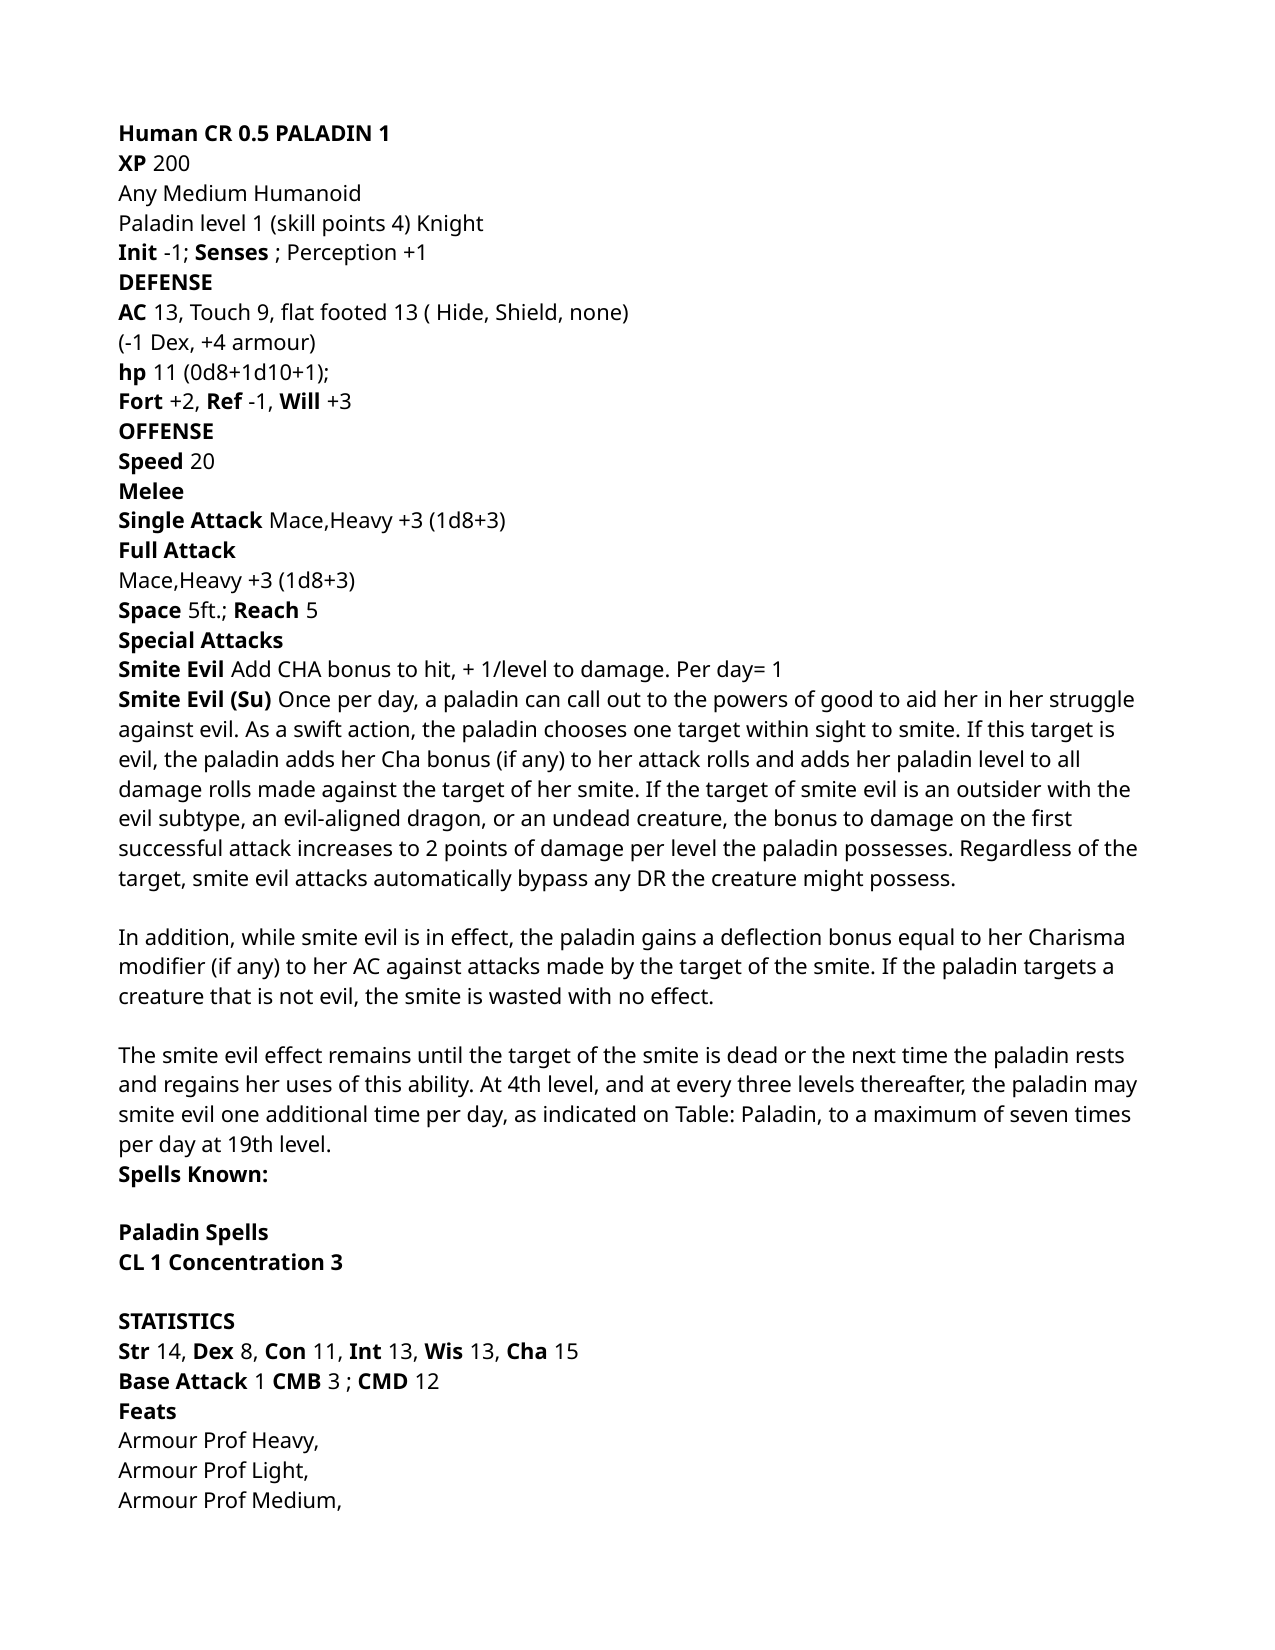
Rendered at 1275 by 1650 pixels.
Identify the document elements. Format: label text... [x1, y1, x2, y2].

text Speed 20 Melee Single Attack Mace,Heavy +3 (1d8+3) Full Attack Mace,Heavy +3 (1d8+3) Space 5ft.; Reach 5 Special Attacks Smite Evil Add CHA bonus to hit, + 1/level to damage. Per day= 1 Smite Evil (Su) Once per day, a paladin can call out to the powers of good to aid her in her struggle against evil. As a swift action, the paladin chooses one target within sight to smite. If this target is evil, the paladin adds her Cha bonus (if any) to her attack rolls and adds her paladin level to all damage rolls made against the target of her smite. If the target of smite evil is an outsider with the evil subtype, an evil-aligned dragon, or an undead creature, the bonus to damage on the first successful attack increases to 2 points of damage per level the paladin possesses. Regardless of the target, smite evil attacks automatically bypass any DR the creature might possess. In addition, while smite evil is in effect, the paladin gains a deflection bonus equal to her Charisma modifier (if any) to her AC against attacks made by the target of the smite. If the paladin targets a creature that is not evil, the smite is wasted with no effect. The smite evil effect remains until the target of the smite is dead or the next time the paladin rests and regains her uses of this ability. At 4th level, and at every three levels thereafter, the paladin may smite evil one additional time per day, as indicated on Table: Paladin, to a maximum of seven times per day at 19th level. Spells Known: Paladin Spells CL 1 Concentration 3 [118, 446, 1157, 1277]
text Str 14, Dex 8, Con 11, Int 13, Wis 13, Cha 15 Base Attack 1 CMB 3 ; CMD 12 Feats Armour Prof Heavy, Armour Prof Light, Armour Prof Medium, [118, 1336, 1157, 1515]
text DEFENSE [118, 267, 1157, 297]
text OFFENSE [118, 416, 1157, 446]
text STATISTICS [118, 1306, 1157, 1336]
text Human CR 0.5 PALADIN 1 XP 200 Any Medium Humanoid Paladin level 1 (skill points 4) Knight Init -1; Senses ; Perception +1 [118, 118, 1157, 267]
text AC 13, Touch 9, flat footed 13 ( Hide, Shield, none) (-1 Dex, +4 armour) hp 11 (0d8+1d10+1); Fort +2, Ref -1, Will +3 [118, 297, 1157, 416]
